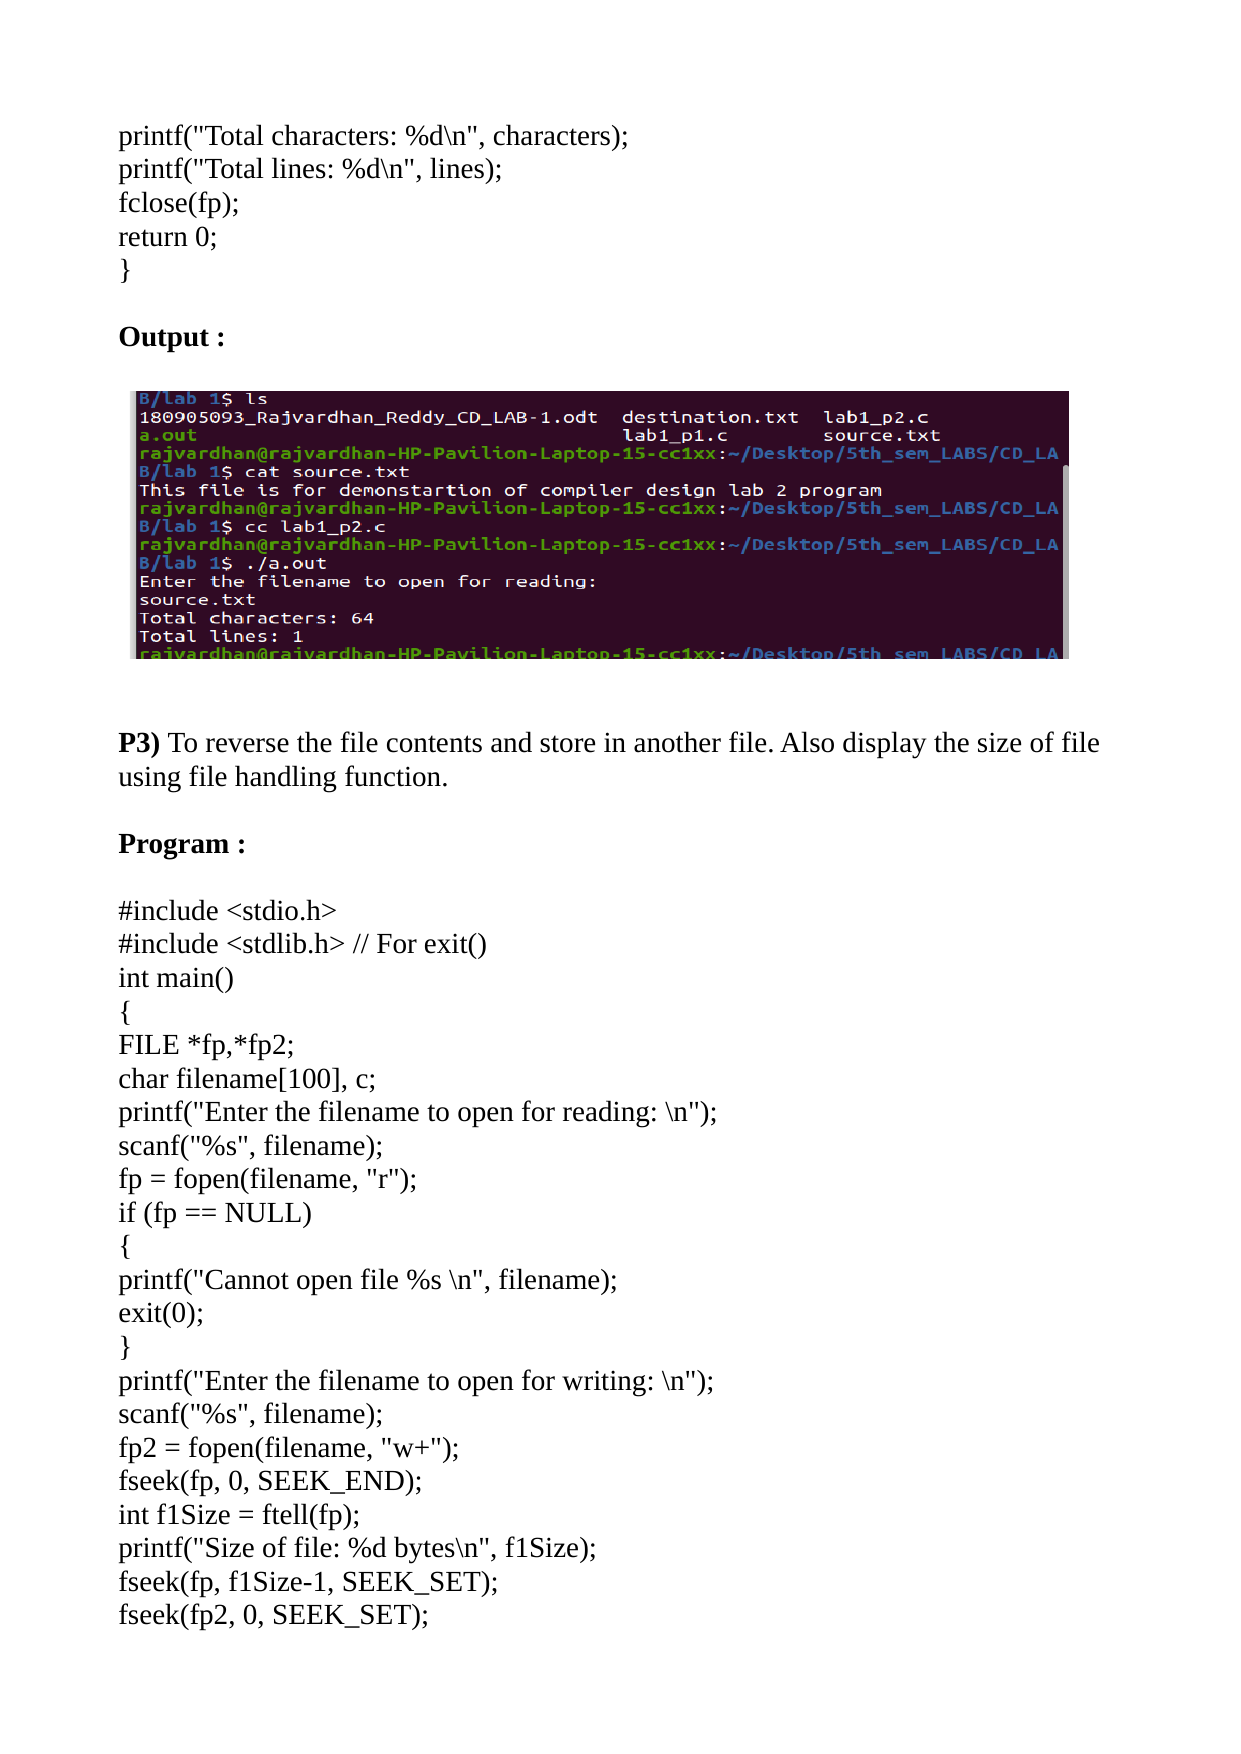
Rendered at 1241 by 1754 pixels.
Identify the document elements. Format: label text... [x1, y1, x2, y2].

text fp2 = fopen(filename, "w+"); [118, 1430, 1122, 1463]
text } [118, 252, 1122, 286]
text if (fp == NULL) [118, 1195, 1122, 1228]
text fp = fopen(filename, "r"); [118, 1161, 1122, 1195]
text FILE *fp,*fp2; [118, 1027, 1122, 1061]
text #include <stdio.h> [118, 893, 1122, 927]
text { [118, 1228, 1122, 1262]
text printf("Enter the filename to open for reading: \n"); [118, 1094, 1122, 1128]
text #include <stdlib.h> // For exit() [118, 927, 1122, 960]
text { [118, 994, 1122, 1027]
text fseek(fp, f1Size-1, SEEK_SET); [118, 1564, 1122, 1597]
text P3) To reverse the file contents and store in another file. Also display the size of file using file handling function. [118, 725, 1122, 792]
text exit(0); [118, 1296, 1122, 1329]
text printf("Enter the filename to open for writing: \n"); [118, 1363, 1122, 1396]
text printf("Total lines: %d\n", lines); [118, 152, 1122, 185]
text printf("Size of file: %d bytes\n", f1Size); [118, 1530, 1122, 1564]
text Program : [118, 826, 1122, 859]
text int main() [118, 960, 1122, 994]
text printf("Cannot open file %s \n", filename); [118, 1262, 1122, 1296]
text int f1Size = ftell(fp); [118, 1497, 1122, 1530]
text fclose(fp); [118, 185, 1122, 219]
text scanf("%s", filename); [118, 1128, 1122, 1161]
text fseek(fp2, 0, SEEK_SET); [118, 1597, 1122, 1631]
text char filename[100], c; [118, 1061, 1122, 1094]
text Output : [118, 319, 1122, 353]
text } [118, 1329, 1122, 1363]
picture [129, 391, 1069, 659]
text scanf("%s", filename); [118, 1396, 1122, 1430]
text printf("Total characters: %d\n", characters); [118, 118, 1122, 152]
text fseek(fp, 0, SEEK_END); [118, 1463, 1122, 1497]
text return 0; [118, 219, 1122, 252]
